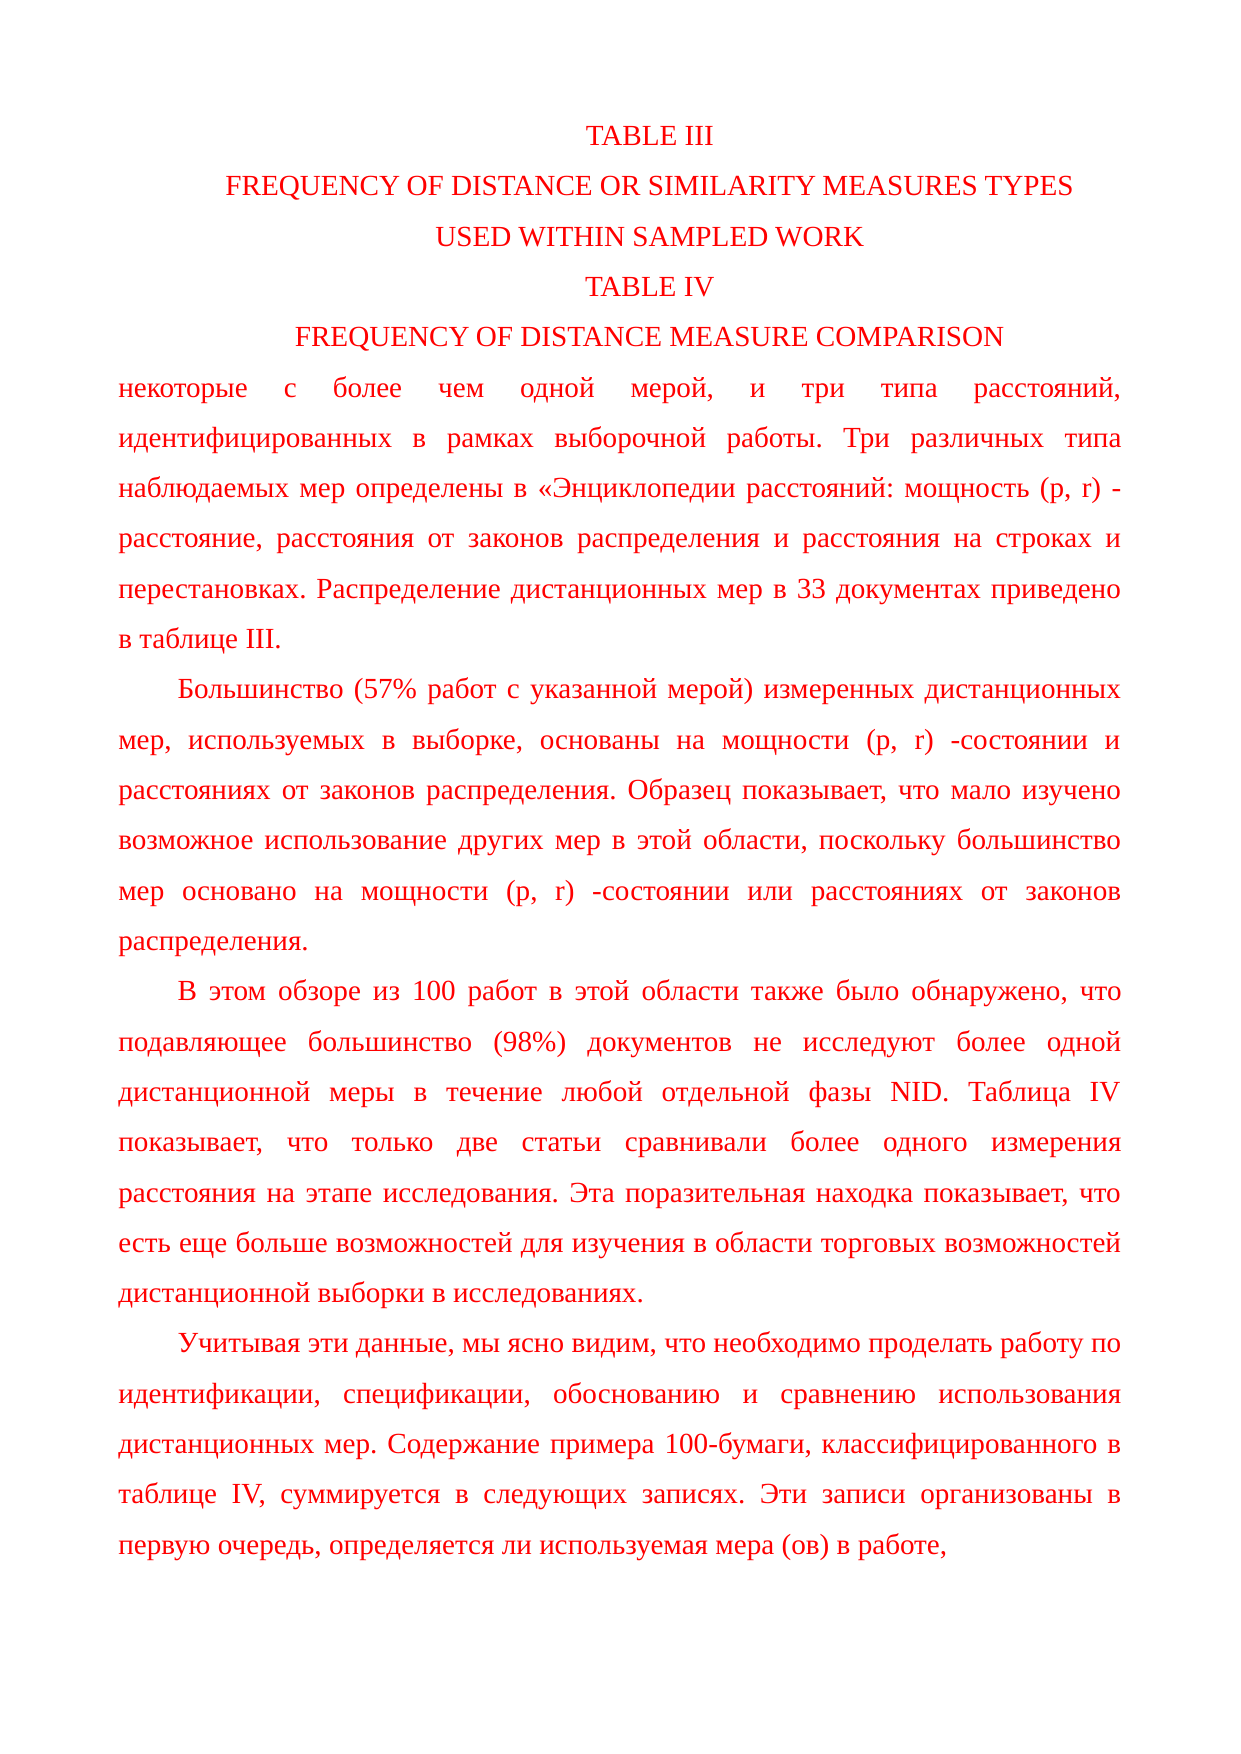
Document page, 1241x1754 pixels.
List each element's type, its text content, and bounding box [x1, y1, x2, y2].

text Большинство (57% работ с указанной мерой) измеренных дистанционных мер, используемых в выборке, основаны на мощности (p, r) -состоянии и расстояниях от законов распределения. Образец показывает, что мало изучено возможное использование других мер в этой области, поскольку большинство мер основано на мощности (p, r) -состоянии или расстояниях от законов распределения. [118, 672, 1122, 957]
text Учитывая эти данные, мы ясно видим, что необходимо проделать работу по идентификации, спецификации, обоснованию и сравнению использования дистанционных мер. Содержание примера 100-бумаги, классифицированного в таблице IV, суммируется в следующих записях. Эти записи организованы в первую очередь, определяется ли используемая мера (ов) в работе, [118, 1326, 1122, 1560]
text TABLE III [118, 118, 1122, 152]
text USED WITHIN SAMPLED WORK [118, 219, 1122, 252]
text В этом обзоре из 100 работ в этой области также было обнаружено, что подавляющее большинство (98%) документов не исследуют более одной дистанционной меры в течение любой отдельной фазы NID. Таблица IV показывает, что только две статьи сравнивали более одного измерения расстояния на этапе исследования. Эта поразительная находка показывает, что есть еще больше возможностей для изучения в области торговых возможностей дистанционной выборки в исследованиях. [118, 973, 1122, 1309]
text некоторые с более чем одной мерой, и три типа расстояний, идентифицированных в рамках выборочной работы. Три различных типа наблюдаемых мер определены в «Энциклопедии расстояний: мощность (p, r) - расстояние, расстояния от законов распределения и расстояния на строках и перестановках. Распределение дистанционных мер в 33 документах приведено в таблице III. [118, 370, 1122, 655]
text FREQUENCY OF DISTANCE MEASURE COMPARISON [118, 319, 1122, 353]
text FREQUENCY OF DISTANCE OR SIMILARITY MEASURES TYPES [118, 168, 1122, 202]
text TABLE IV [118, 269, 1122, 303]
